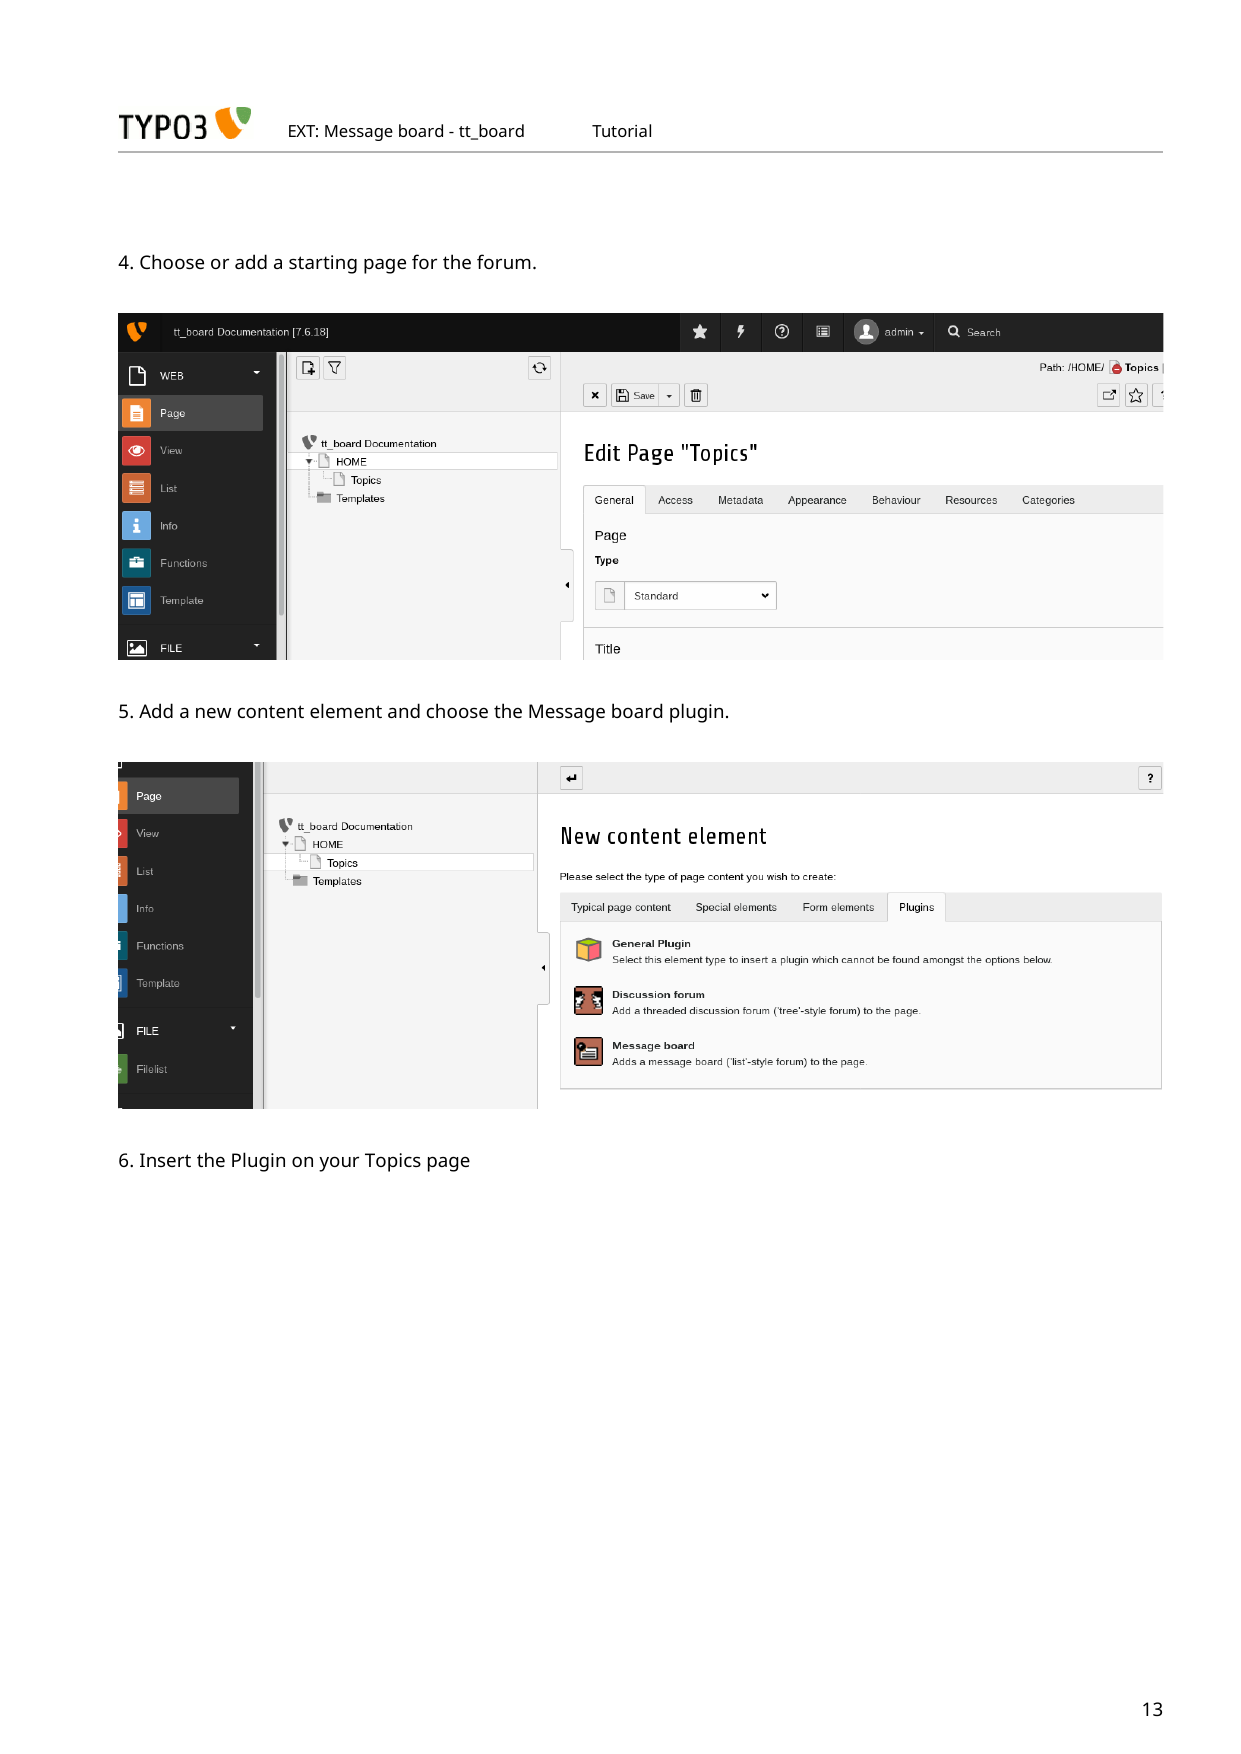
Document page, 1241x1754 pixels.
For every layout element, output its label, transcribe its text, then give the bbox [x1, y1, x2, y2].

picture [118, 313, 1164, 660]
text 5. Add a new content element and choose the Message board plugin. [118, 698, 1163, 724]
picture [118, 106, 254, 139]
text 6. Insert the Plugin on your Topics page [118, 1147, 1163, 1173]
text 4. Choose or add a starting page for the forum. [118, 249, 1163, 275]
picture [118, 762, 1164, 1109]
